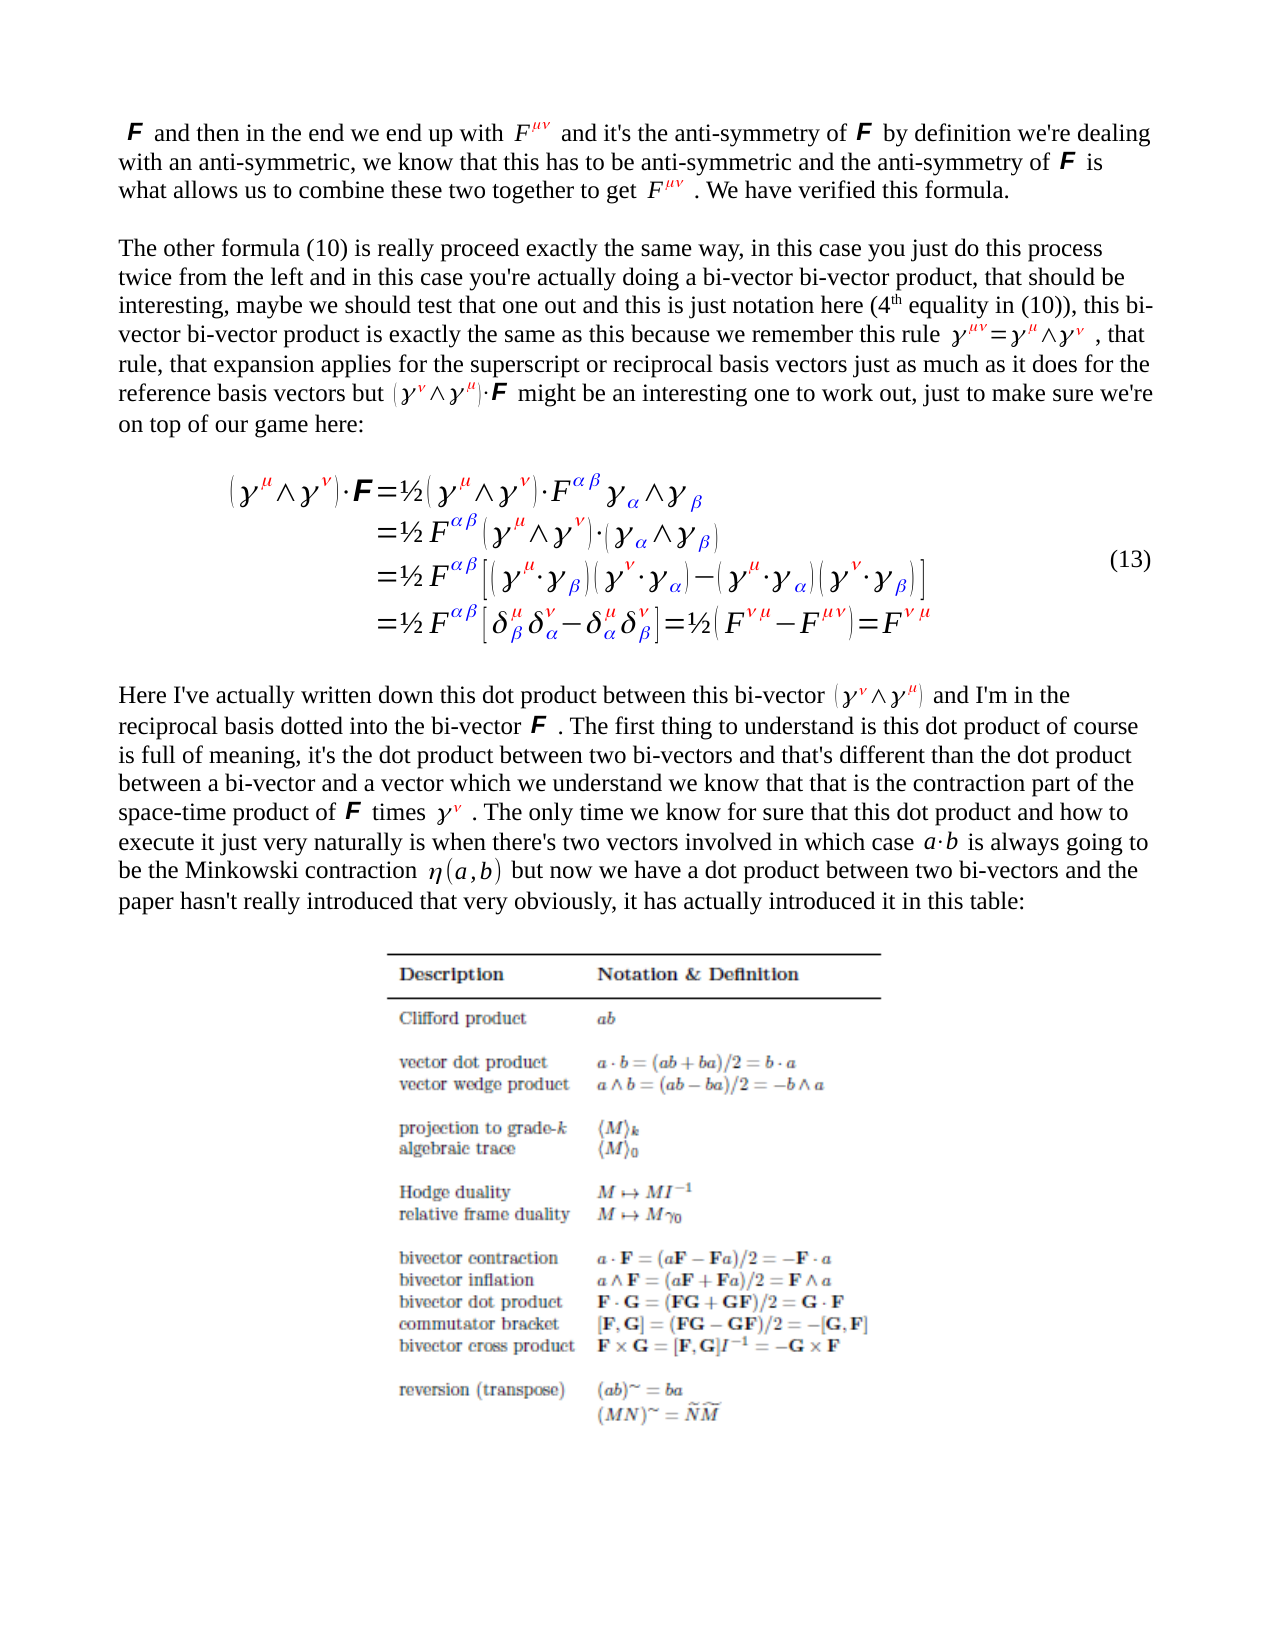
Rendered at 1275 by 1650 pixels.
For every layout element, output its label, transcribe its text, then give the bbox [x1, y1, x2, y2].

text Here I've actually written down this dot product between this bi-vectorand I'm in the reciprocal basis dotted into the bi-vector. The first thing to understand is this dot product of course is full of meaning, it's the dot product between two bi-vectors and that's different than the dot product between a bi-vector and a vector which we understand we know that that is the contraction part of the [118, 680, 1157, 797]
table_header (13) [1041, 466, 1157, 651]
text The other formula (10) is really proceed exactly the same way, in this case you just do this process twice from the left and in this case you're actually doing a bi-vector bi-vector product, that should be interesting, maybe we should test that one out and this is just notation here (4th equality in (10)), this bi-vector bi-vector product is exactly the same as this because we remember this rule, that rule, that expansion applies for the superscript or reciprocal basis vectors just as much as it does for the reference basis vectors butmight be an interesting one to work out, just to make sure we're on top of our game here: [118, 233, 1157, 438]
text Knowing that formula, we can now blow up this (2nd line of (11)) because this is the contraction part ofand make sure you understand this makes total sense because this is a vector in the vector space you can take its space-time product with any other vector in the vector space which includes this bi-vector and this so this space times product is totally legit but this dot here is telling us oh we only want the contraction part of it which is why we can apply this formula (12), what we're ignoring right now is thepiece which would be zero wheneverorbecause despite the fact thatis a superscript it will be linearly dependent on the subscript version. It'll be either off by a sign or it'll be exactly the same thing depending on whetherorso we're ignoring this for now because that's we have this formula that's popped up in the text (10) and we're following our nose with that formula so now we've got this structure herewhich we simplify to this thing here, I guess simplifies a bad word for it because the latter is obviously messier than the former, that we expand it and then we have these dot products which we've learned by definition that, that defines these reciprocal basis vectors as this expression here which we learned a few minutes ago and so because of this we make the substitution for these two parts in parentheses with thesefunctions (4th line in (11)) and then the process repeats itself but from the left side and you get anotherfunction (5th line in (11)) and then you can expandand then in the end we end up withand it's the anti-symmetry ofby definition we're dealing with an anti-symmetric, we know that this has to be anti-symmetric and the anti-symmetry ofis what allows us to combine these two together to get. We have verified this formula. [118, 118, 1157, 204]
text space-time product oftimes. The only time we know for sure that this dot product and how to execute it just very naturally is when there's two vectors involved in which caseis always going to be the Minkowski contractionbut now we have a dot product between two bi-vectors and the paper hasn't really introduced that very obviously, it has actually introduced it in this table: [118, 797, 1157, 915]
picture [378, 943, 897, 1435]
table_header [118, 466, 1041, 651]
